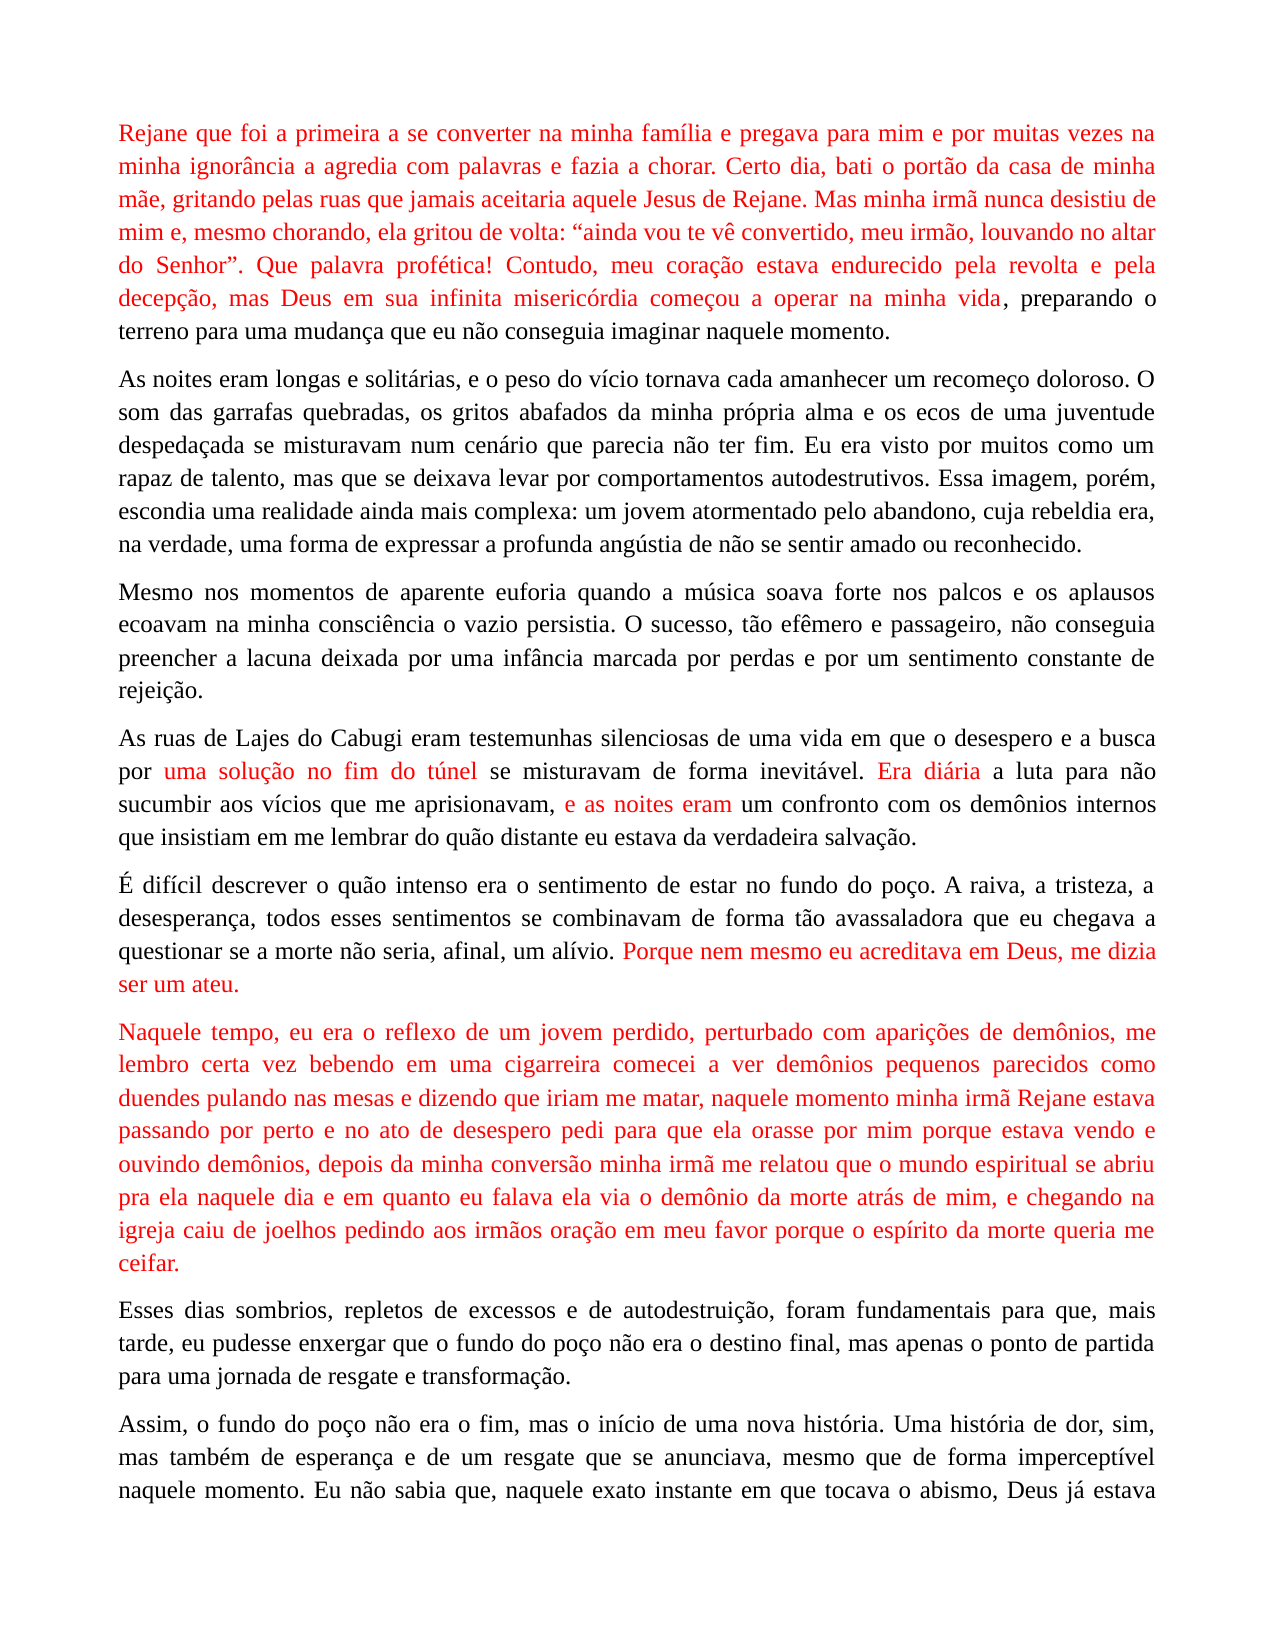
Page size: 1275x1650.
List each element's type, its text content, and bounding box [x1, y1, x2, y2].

text As noites eram longas e solitárias, e o peso do vício tornava cada amanhecer um recomeço doloroso. O som das garrafas quebradas, os gritos abafados da minha própria alma e os ecos de uma juventude despedaçada se misturavam num cenário que parecia não ter fim. Eu era visto por muitos como um rapaz de talento, mas que se deixava levar por comportamentos autodestrutivos. Essa imagem, porém, escondia uma realidade ainda mais complexa: um jovem atormentado pelo abandono, cuja rebeldia era, na verdade, uma forma de expressar a profunda angústia de não se sentir amado ou reconhecido. [118, 364, 1157, 558]
text Mesmo nos momentos de aparente euforia quando a música soava forte nos palcos e os aplausos ecoavam na minha consciência o vazio persistia. O sucesso, tão efêmero e passageiro, não conseguia preencher a lacuna deixada por uma infância marcada por perdas e por um sentimento constante de rejeição. [118, 577, 1157, 704]
text Rejane que foi a primeira a se converter na minha família e pregava para mim e por muitas vezes na minha ignorância a agredia com palavras e fazia a chorar. Certo dia, bati o portão da casa de minha mãe, gritando pelas ruas que jamais aceitaria aquele Jesus de Rejane. Mas minha irmã nunca desistiu de mim e, mesmo chorando, ela gritou de volta: “ainda vou te vê convertido, meu irmão, louvando no altar do Senhor”. Que palavra profética! Contudo, meu coração estava endurecido pela revolta e pela decepção, mas Deus em sua infinita misericórdia começou a operar na minha vida, preparando o terreno para uma mudança que eu não conseguia imaginar naquele momento. [118, 118, 1157, 345]
text Esses dias sombrios, repletos de excessos e de autodestruição, foram fundamentais para que, mais tarde, eu pudesse enxergar que o fundo do poço não era o destino final, mas apenas o ponto de partida para uma jornada de resgate e transformação. [118, 1295, 1157, 1390]
text As ruas de Lajes do Cabugi eram testemunhas silenciosas de uma vida em que o desespero e a busca por uma solução no fim do túnel se misturavam de forma inevitável. Era diária a luta para não sucumbir aos vícios que me aprisionavam, e as noites eram um confronto com os demônios internos que insistiam em me lembrar do quão distante eu estava da verdadeira salvação. [118, 723, 1157, 851]
text Naquele tempo, eu era o reflexo de um jovem perdido, perturbado com aparições de demônios, me lembro certa vez bebendo em uma cigarreira comecei a ver demônios pequenos parecidos como duendes pulando nas mesas e dizendo que iriam me matar, naquele momento minha irmã Rejane estava passando por perto e no ato de desespero pedi para que ela orasse por mim porque estava vendo e ouvindo demônios, depois da minha conversão minha irmã me relatou que o mundo espiritual se abriu pra ela naquele dia e em quanto eu falava ela via o demônio da morte atrás de mim, e chegando na igreja caiu de joelhos pedindo aos irmãos oração em meu favor porque o espírito da morte queria me ceifar. [118, 1017, 1157, 1276]
text É difícil descrever o quão intenso era o sentimento de estar no fundo do poço. A raiva, a tristeza, a desesperança, todos esses sentimentos se combinavam de forma tão avassaladora que eu chegava a questionar se a morte não seria, afinal, um alívio. Porque nem mesmo eu acreditava em Deus, me dizia ser um ateu. [118, 870, 1157, 998]
text Assim, o fundo do poço não era o fim, mas o início de uma nova história. Uma história de dor, sim, mas também de esperança e de um resgate que se anunciava, mesmo que de forma imperceptível naquele momento. Eu não sabia que, naquele exato instante em que tocava o abismo, Deus já estava [118, 1409, 1157, 1504]
